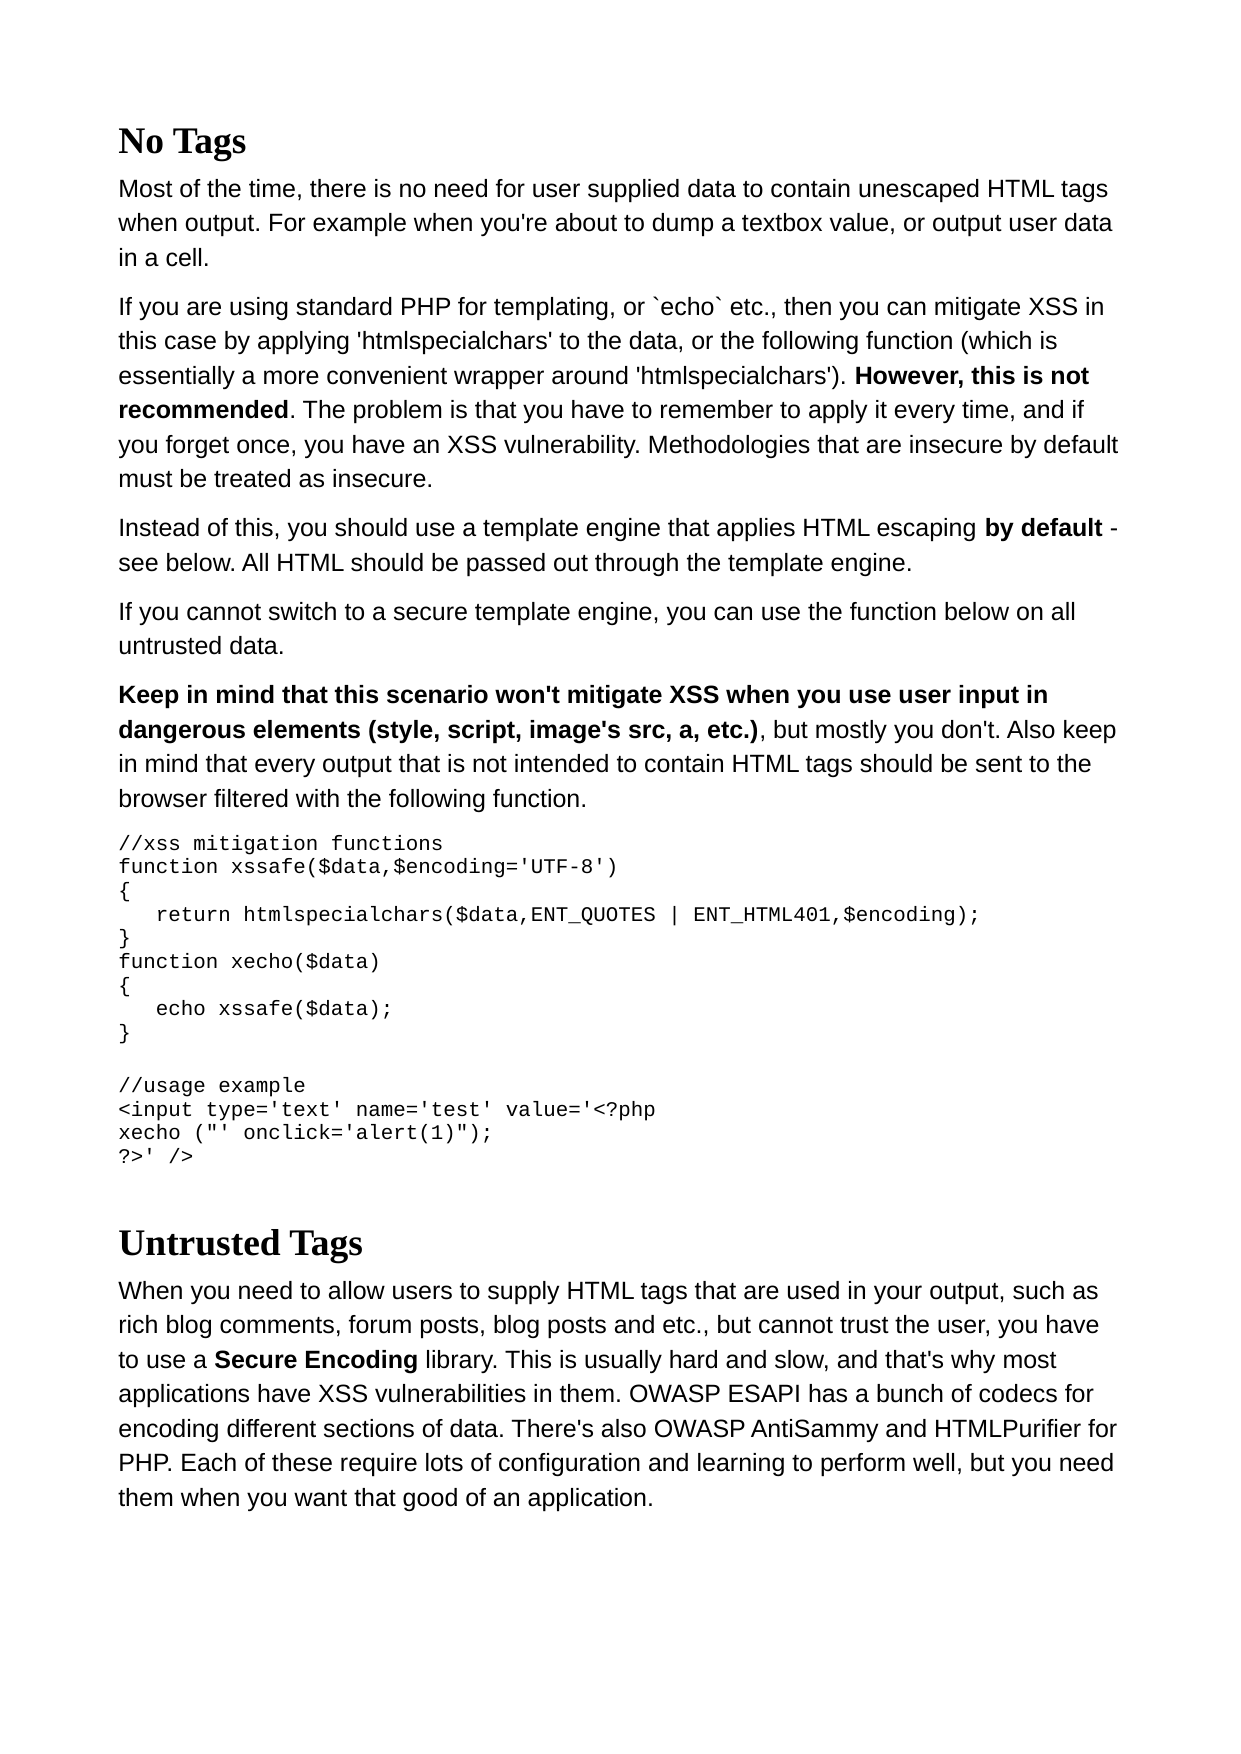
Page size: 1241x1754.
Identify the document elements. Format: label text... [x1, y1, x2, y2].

text { [118, 880, 1122, 904]
text If you cannot switch to a secure template engine, you can use the function below on all untrusted data. [118, 597, 1122, 660]
text Instead of this, you should use a template engine that applies HTML escaping by default - see below. All HTML should be passed out through the template engine. [118, 513, 1122, 576]
text //xss mitigation functions [118, 833, 1122, 856]
text echo xssafe($data); [118, 998, 1122, 1022]
subtitle No Tags [118, 118, 1122, 161]
text xecho ("' onclick='alert(1)"); [118, 1122, 1122, 1146]
text Most of the time, there is no need for user supplied data to contain unescaped HTML tags when output. For example when you're about to dump a textbox value, or output user data in a cell. [118, 174, 1122, 271]
text If you are using standard PHP for templating, or `echo` etc., then you can mitigate XSS in this case by applying 'htmlspecialchars' to the data, or the following function (which is essentially a more convenient wrapper around 'htmlspecialchars'). However, this is not recommended. The problem is that you have to remember to apply it every time, and if you forget once, you have an XSS vulnerability. Methodologies that are insecure by default must be treated as insecure. [118, 292, 1122, 493]
text } [118, 1022, 1122, 1046]
text { [118, 975, 1122, 998]
text ?>' /> [118, 1146, 1122, 1170]
text return htmlspecialchars($data,ENT_QUOTES | ENT_HTML401,$encoding); [118, 904, 1122, 927]
text <input type='text' name='test' value='<?php [118, 1099, 1122, 1122]
text //usage example [118, 1075, 1122, 1099]
subtitle Untrusted Tags [118, 1220, 1122, 1263]
text function xecho($data) [118, 951, 1122, 975]
text When you need to allow users to supply HTML tags that are used in your output, such as rich blog comments, forum posts, blog posts and etc., but cannot trust the user, you have to use a Secure Encoding library. This is usually hard and slow, and that's why most applications have XSS vulnerabilities in them. OWASP ESAPI has a bunch of codecs for encoding different sections of data. There's also OWASP AntiSammy and HTMLPurifier for PHP. Each of these require lots of configuration and learning to perform well, but you need them when you want that good of an application. [118, 1276, 1122, 1511]
text Keep in mind that this scenario won't mitigate XSS when you use user input in dangerous elements (style, script, image's src, a, etc.), but mostly you don't. Also keep in mind that every output that is not intended to contain HTML tags should be sent to the browser filtered with the following function. [118, 680, 1122, 812]
text } [118, 927, 1122, 951]
text function xssafe($data,$encoding='UTF-8') [118, 856, 1122, 880]
